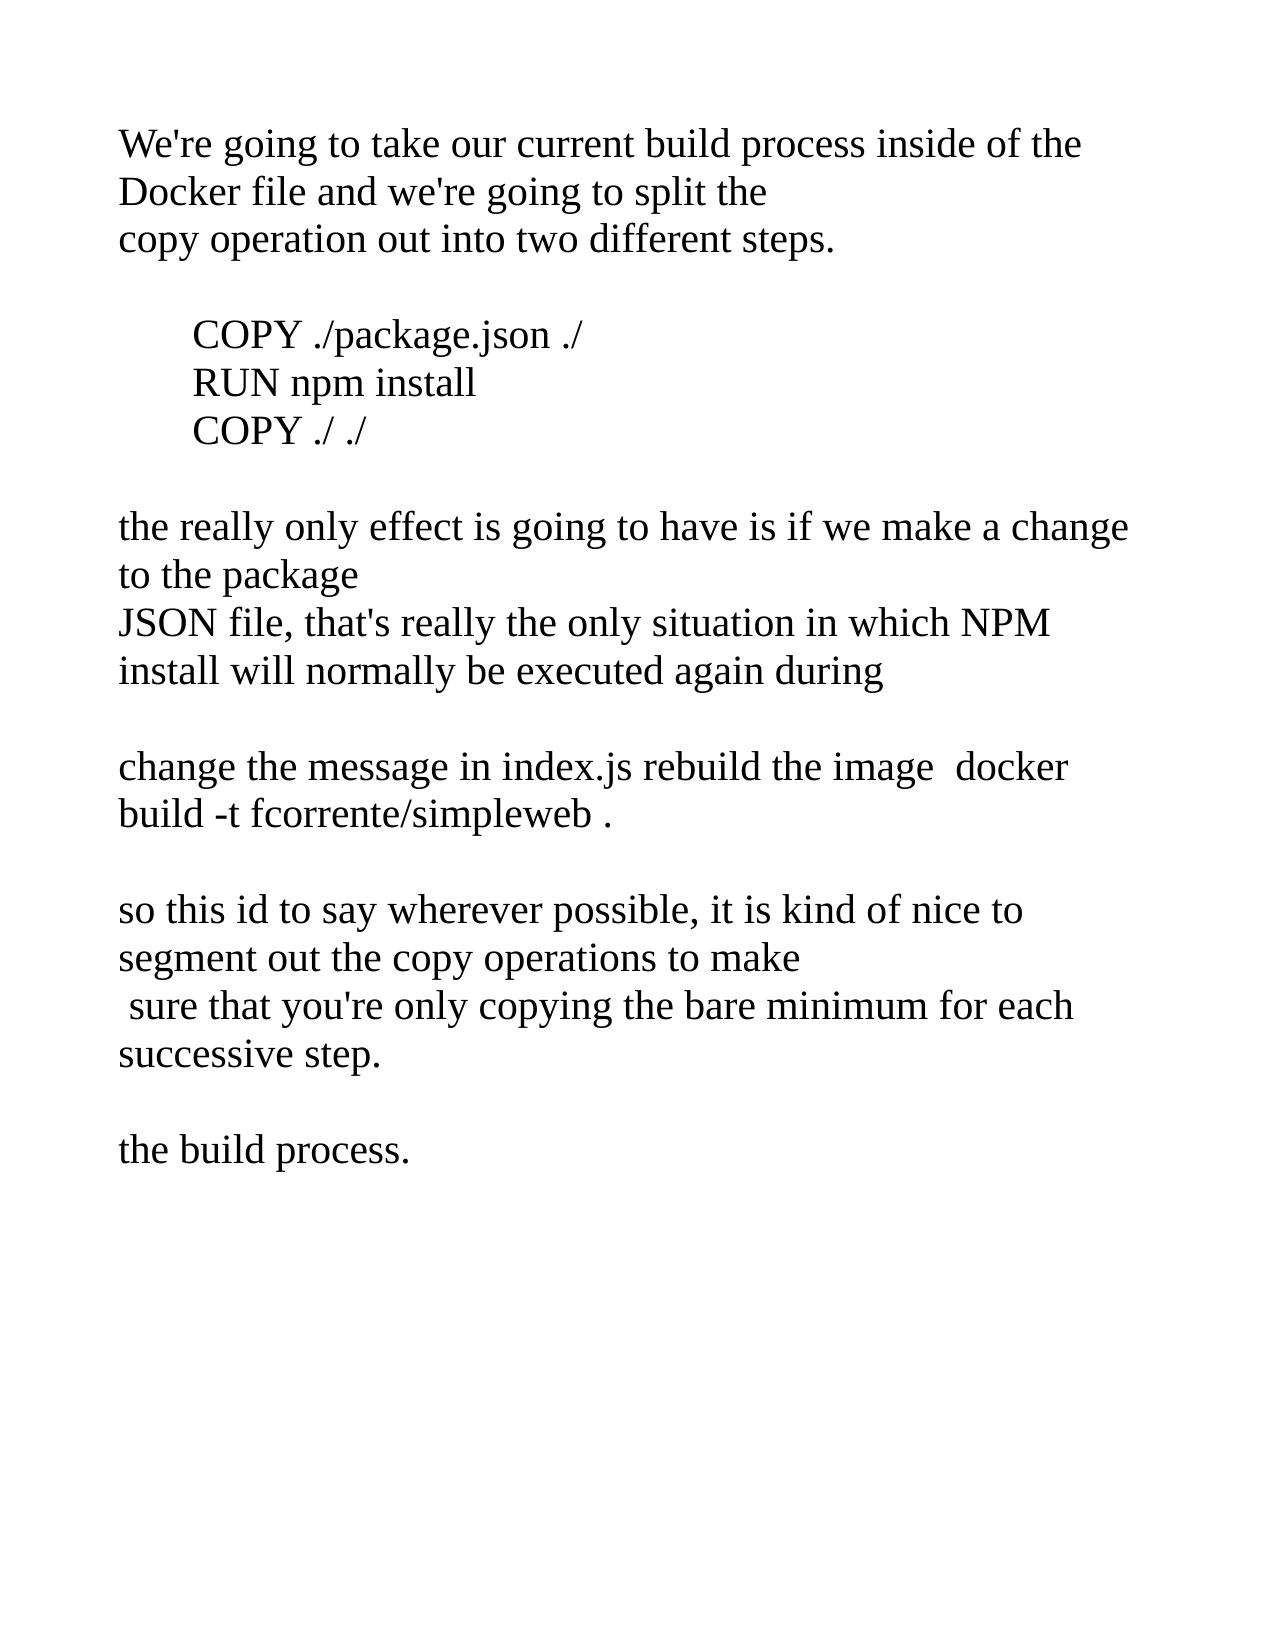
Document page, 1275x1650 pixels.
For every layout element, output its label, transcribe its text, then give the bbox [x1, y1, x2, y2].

text We're going to take our current build process inside of the Docker file and we're going to split the [118, 118, 1157, 214]
text change the message in index.js rebuild the image docker build -t fcorrente/simpleweb . [118, 741, 1157, 837]
text COPY ./ ./ [118, 406, 1157, 453]
text the build process. [118, 1124, 1157, 1172]
text so this id to say wherever possible, it is kind of nice to segment out the copy operations to make [118, 885, 1157, 981]
text copy operation out into two different steps. [118, 214, 1157, 262]
text JSON file, that's really the only situation in which NPM install will normally be executed again during [118, 597, 1157, 693]
text the really only effect is going to have is if we make a change to the package [118, 501, 1157, 597]
text sure that you're only copying the bare minimum for each successive step. [118, 981, 1157, 1076]
text COPY ./package.json ./ [118, 310, 1157, 358]
text RUN npm install [118, 358, 1157, 406]
